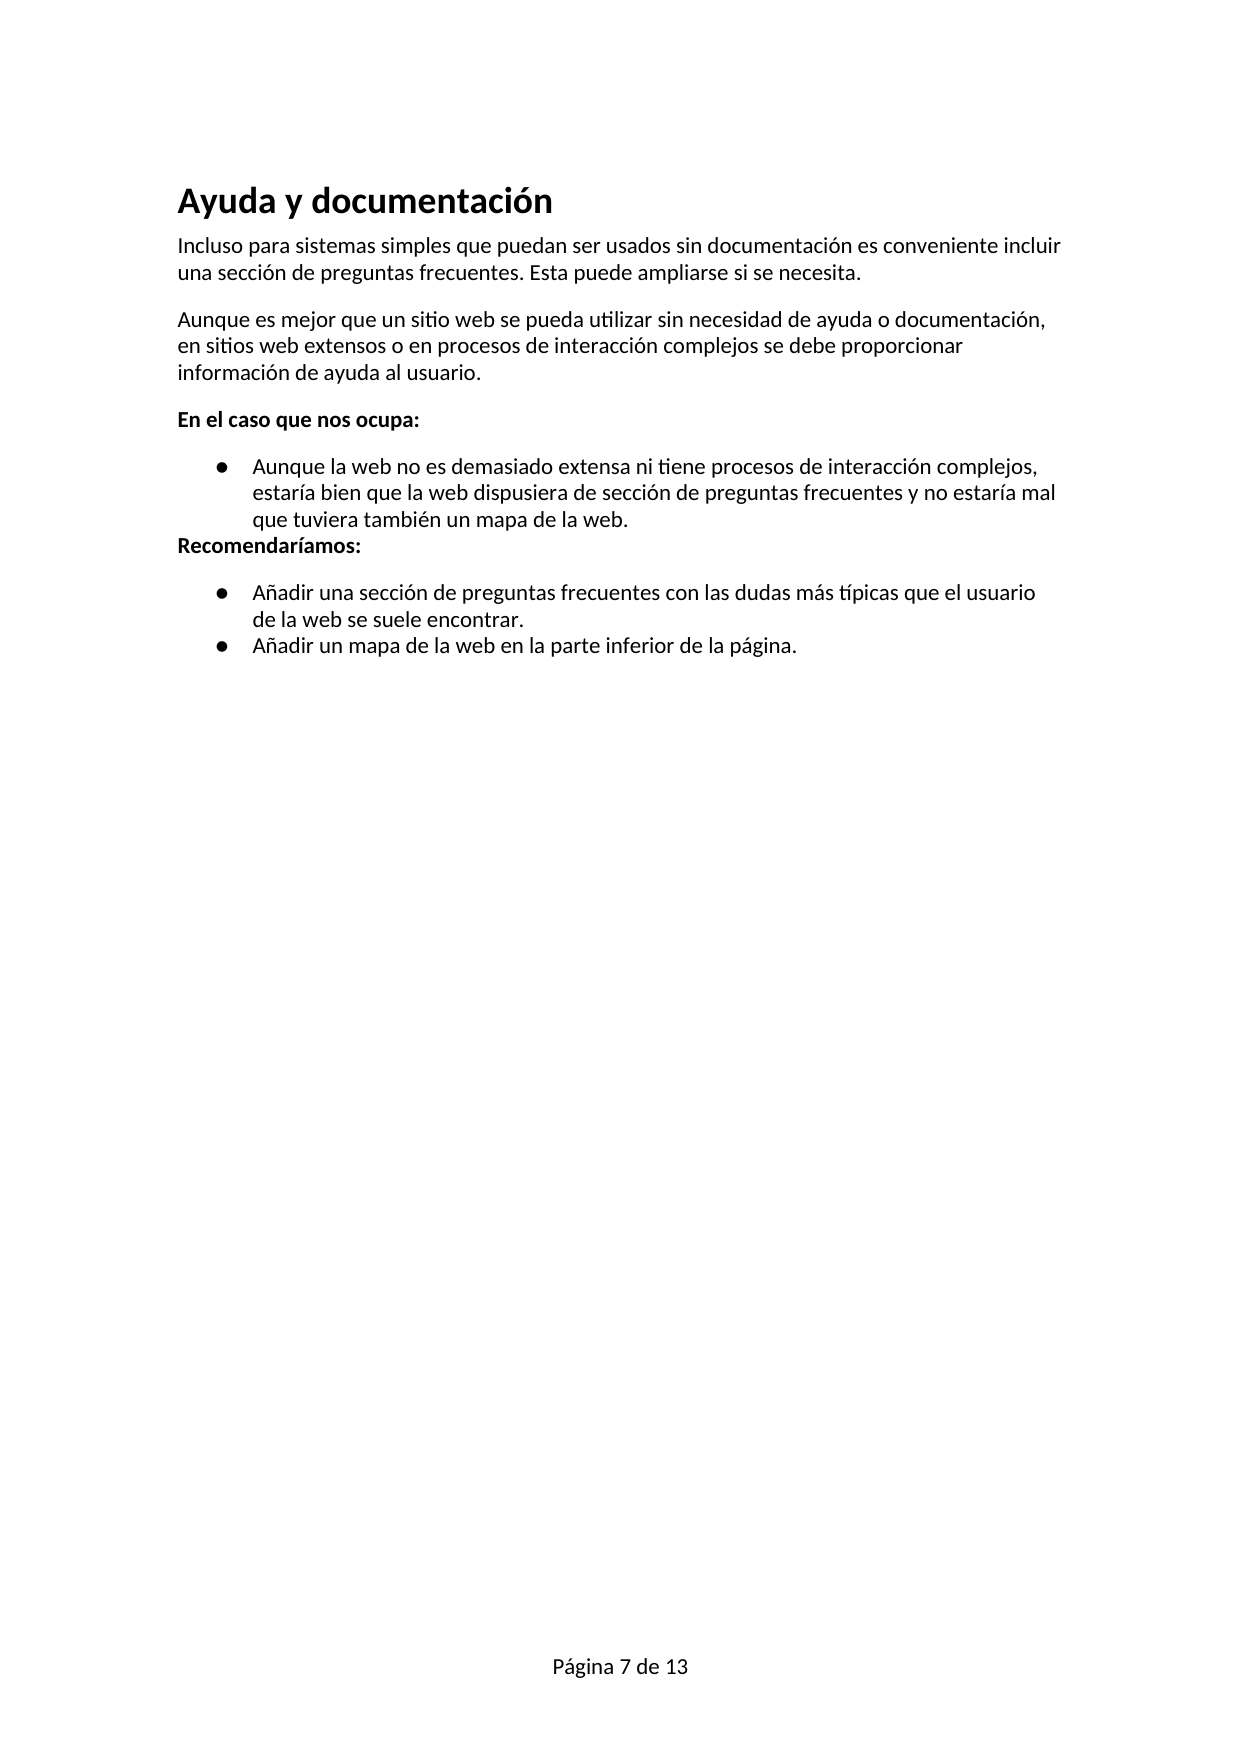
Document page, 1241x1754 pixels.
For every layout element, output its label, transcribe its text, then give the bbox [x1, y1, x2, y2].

subtitle Ayuda y documentación [177, 185, 1063, 223]
text Recomendaríamos: [177, 536, 1063, 559]
text Incluso para sistemas simples que puedan ser usados sin documentación es conveniente incluir una sección de preguntas frecuentes. Esta puede ampliarse si se necesita. [177, 237, 1063, 286]
text Aunque es mejor que un sitio web se pueda utilizar sin necesidad de ayuda o documentación, en sitios web extensos o en procesos de interacción complejos se debe proporcionar información de ayuda al usuario. [177, 310, 1063, 386]
list Aunque la web no es demasiado extensa ni tiene procesos de interacción complejos, estaría bien que la web dispusiera de sección de preguntas frecuentes y no estaría mal que tuviera también un mapa de la web. [215, 457, 1063, 533]
list Añadir una sección de preguntas frecuentes con las dudas más típicas que el usuario de la web se suele encontrar. [215, 583, 1063, 633]
text En el caso que nos ocupa: [177, 410, 1063, 433]
list Añadir un mapa de la web en la parte inferior de la página. [215, 636, 1063, 659]
